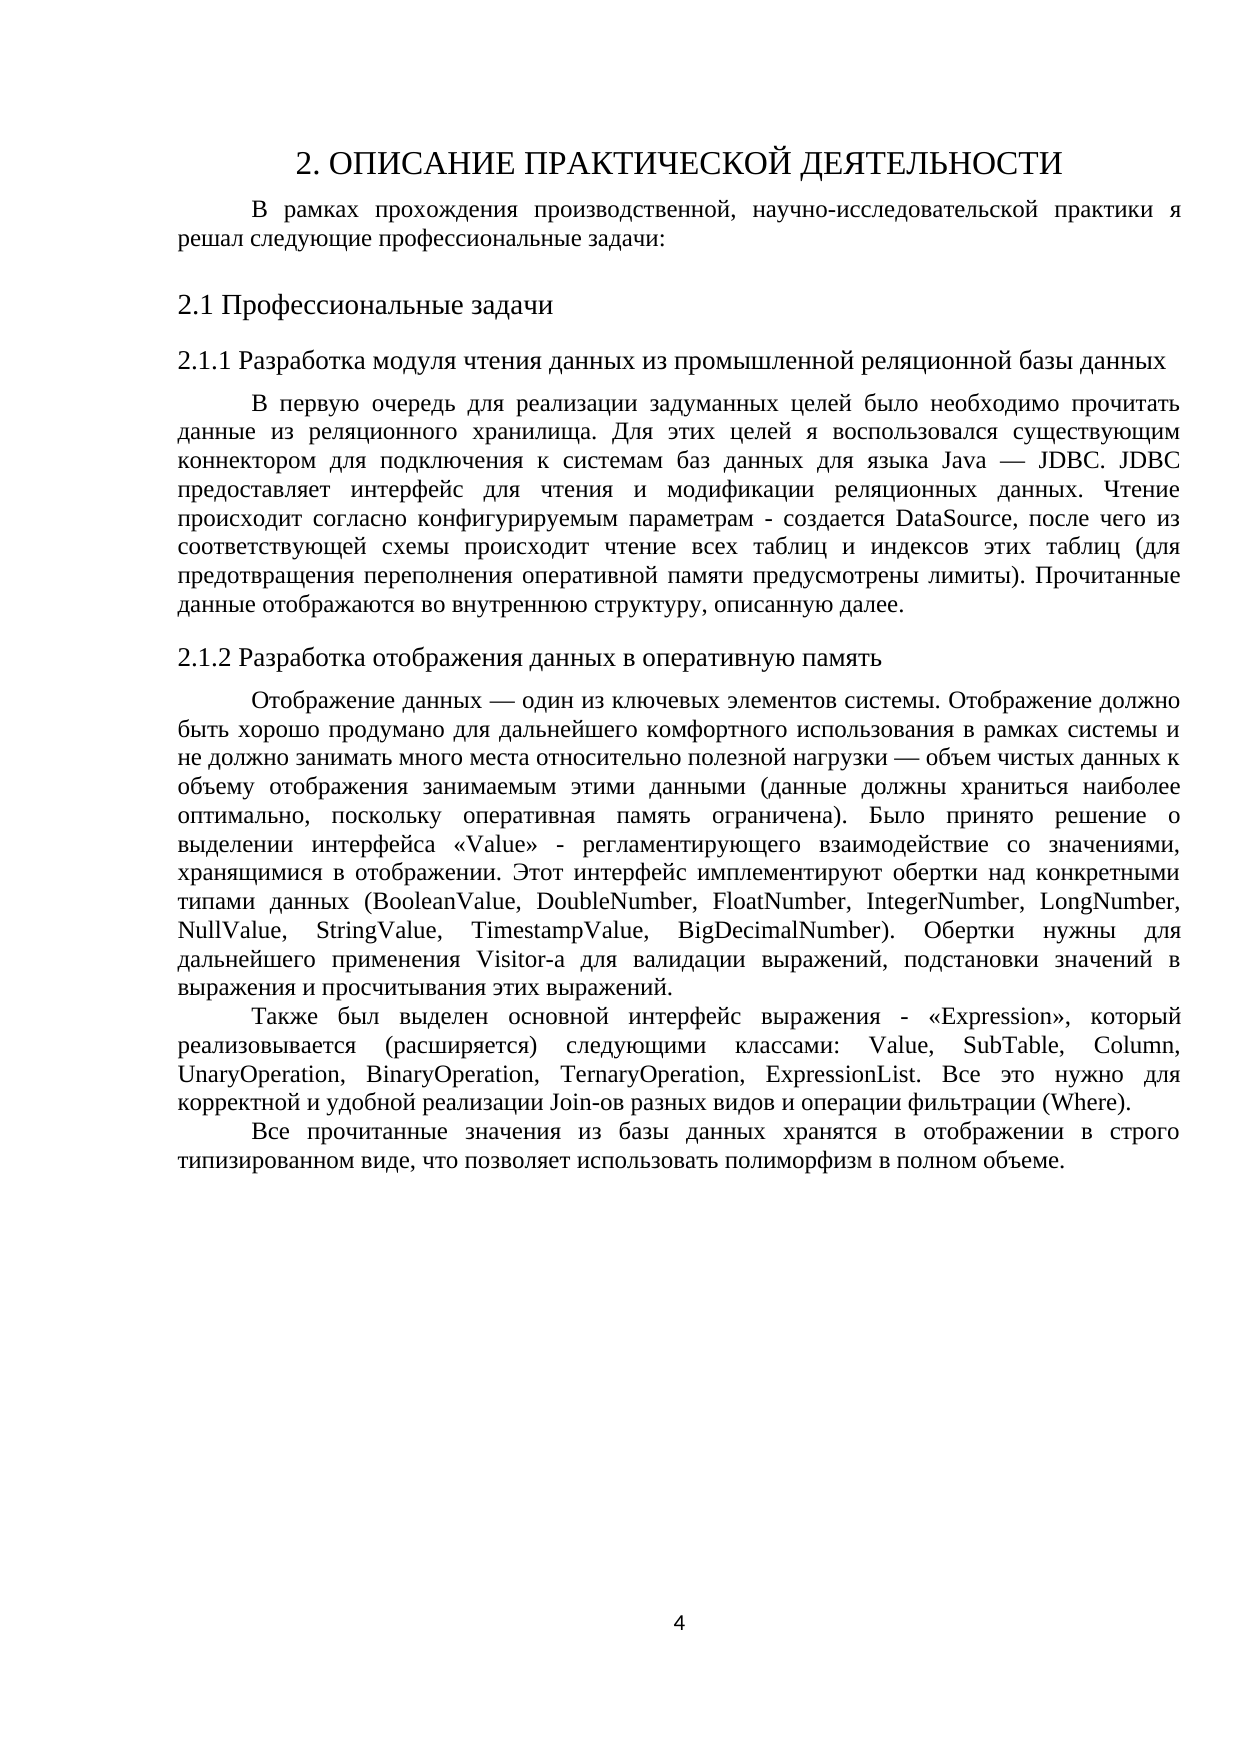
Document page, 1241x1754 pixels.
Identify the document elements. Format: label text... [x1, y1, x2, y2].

subtitle 2.1.2 Разработка отображения данных в оперативную память [177, 641, 1181, 672]
subtitle 2.1 Профессиональные задачи [177, 287, 1181, 320]
text Также был выделен основной интерфейс выражения - «Expression», который реализовывается (расширяется) следующими классами: Value, SubTable, Column, UnaryOperation, BinaryOperation, TernaryOperation, ExpressionList. Все это нужно для корректной и удобной реализации Join-ов разных видов и операции фильтрации (Where). [177, 1001, 1181, 1116]
text Отображение данных — один из ключевых элементов системы. Отображение должно быть хорошо продумано для дальнейшего комфортного использования в рамках системы и не должно занимать много места относительно полезной нагрузки — объем чистых данных к объему отображения занимаемым этими данными (данные должны храниться наиболее оптимально, поскольку оперативная память ограничена). Было принято решение о выделении интерфейса «Value» - регламентирующего взаимодействие со значениями, хранящимися в отображении. Этот интерфейс имплементируют обертки над конкретными типами данных (BooleanValue, DoubleNumber, FloatNumber, IntegerNumber, LongNumber, NullValue, StringValue, TimestampValue, BigDecimalNumber). Обертки нужны для дальнейшего применения Visitor-а для валидации выражений, подстановки значений в выражения и просчитывания этих выражений. [177, 685, 1181, 1001]
text В рамках прохождения производственной, научно-исследовательской практики я решал следующие профессиональные задачи: [177, 194, 1181, 251]
text Все прочитанные значения из базы данных хранятся в отображении в строго типизированном виде, что позволяет использовать полиморфизм в полном объеме. [177, 1116, 1181, 1174]
subtitle 2. ОПИСАНИЕ ПРАКТИЧЕСКОЙ ДЕЯТЕЛЬНОСТИ [177, 143, 1181, 181]
subtitle 2.1.1 Разработка модуля чтения данных из промышленной реляционной базы данных [177, 344, 1181, 375]
text В первую очередь для реализации задуманных целей было необходимо прочитать данные из реляционного хранилища. Для этих целей я воспользовался существующим коннектором для подключения к системам баз данных для языка Java — JDBC. JDBC предоставляет интерфейс для чтения и модификации реляционных данных. Чтение происходит согласно конфигурируемым параметрам - создается DataSource, после чего из соответствующей схемы происходит чтение всех таблиц и индексов этих таблиц (для предотвращения переполнения оперативной памяти предусмотрены лимиты). Прочитанные данные отображаются во внутреннюю структуру, описанную далее. [177, 388, 1181, 618]
